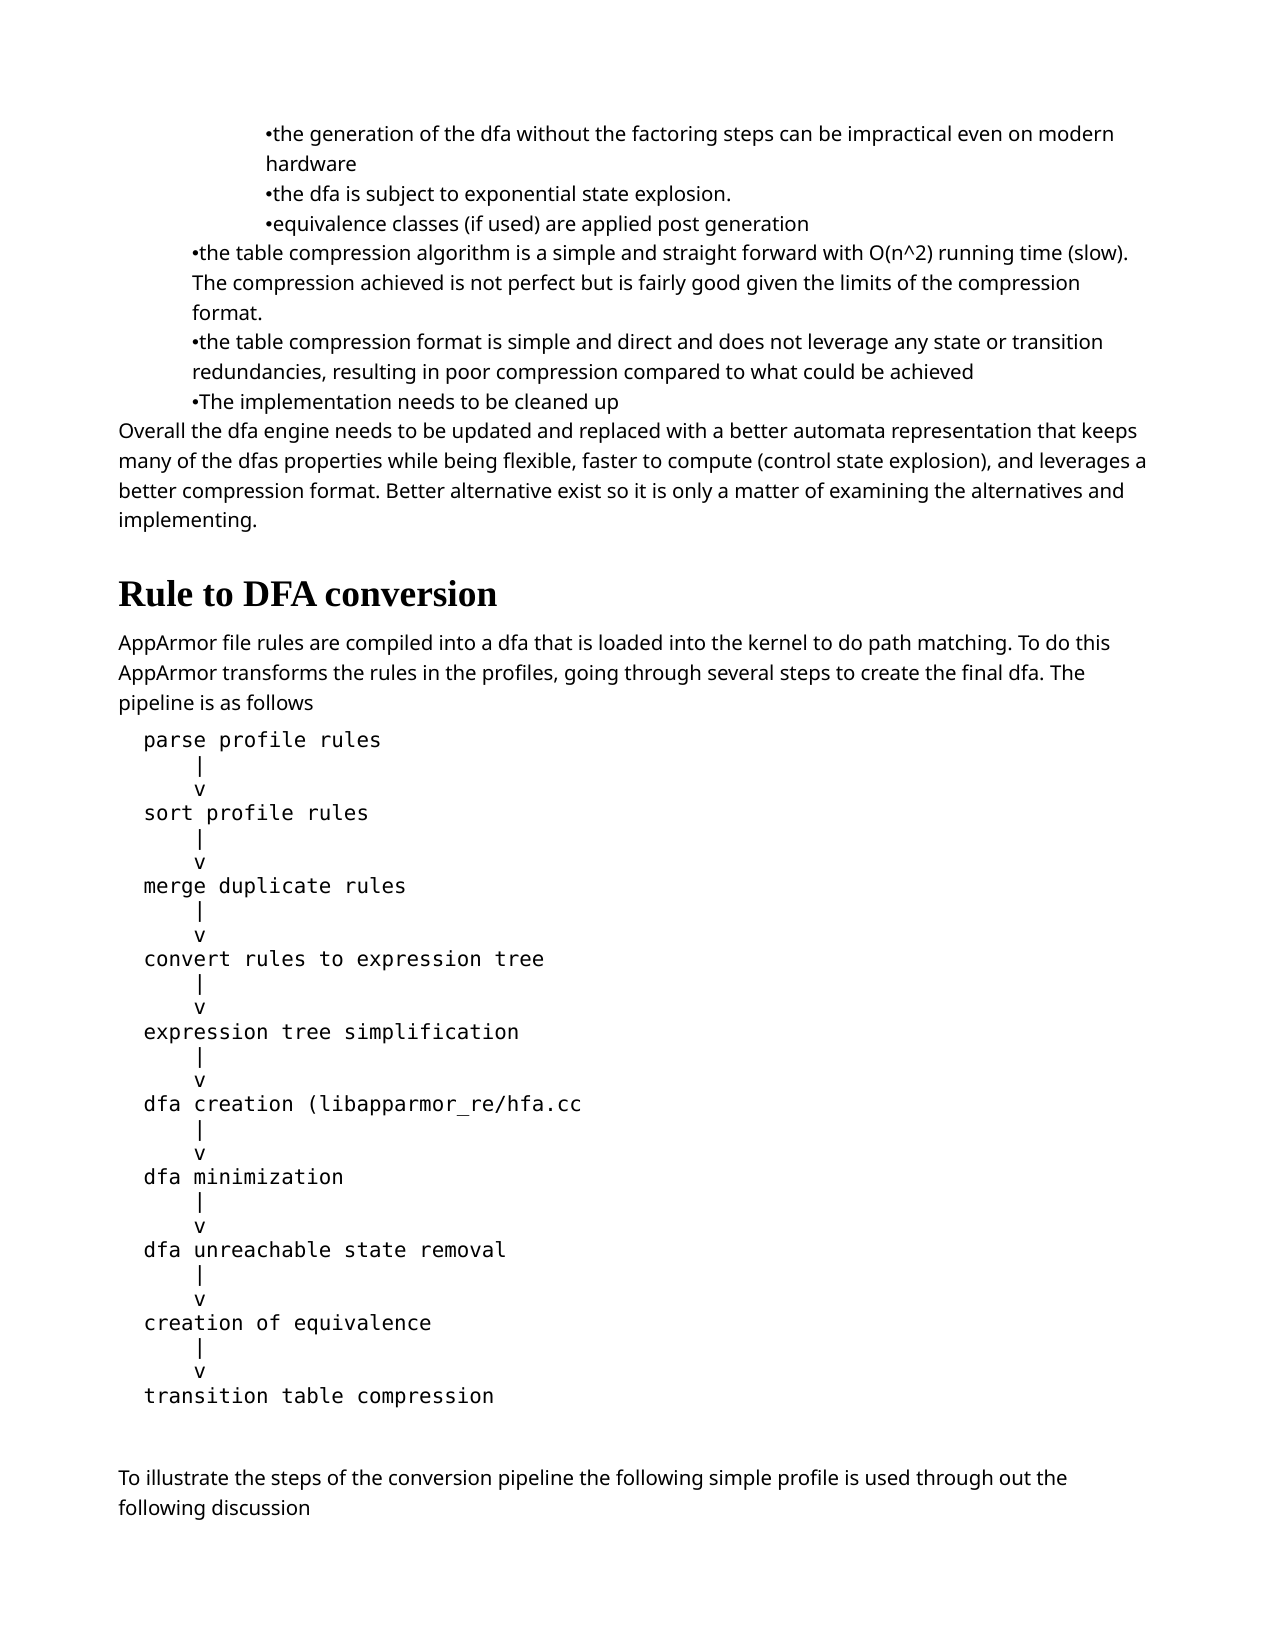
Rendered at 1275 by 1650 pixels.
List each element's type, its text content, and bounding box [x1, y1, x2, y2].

text | [118, 1262, 1157, 1287]
text | [118, 826, 1157, 850]
list the generation of the dfa without the factoring steps can be impractical even on modern hardware [118, 118, 1157, 177]
text v [118, 1141, 1157, 1165]
text | [118, 753, 1157, 777]
text dfa minimization [118, 1165, 1157, 1189]
text | [118, 1117, 1157, 1141]
text v [118, 1359, 1157, 1384]
text sort profile rules [118, 801, 1157, 826]
text | [118, 971, 1157, 995]
text | [118, 898, 1157, 923]
text v [118, 1068, 1157, 1092]
text v [118, 850, 1157, 874]
text convert rules to expression tree [118, 947, 1157, 971]
text transition table compression [118, 1384, 1157, 1408]
text expression tree simplification [118, 1020, 1157, 1044]
list The implementation needs to be cleaned up [118, 385, 1157, 415]
text To illustrate the steps of the conversion pipeline the following simple profile is used through out the following discussion [118, 1462, 1157, 1521]
text v [118, 1214, 1157, 1238]
text parse profile rules [118, 728, 1157, 753]
text v [118, 1287, 1157, 1311]
text Overall the dfa engine needs to be updated and replaced with a better automata representation that keeps many of the dfas properties while being flexible, faster to compute (control state explosion), and leverages a better compression format. Better alternative exist so it is only a matter of examining the alternatives and implementing. [118, 415, 1157, 534]
text creation of equivalence [118, 1311, 1157, 1335]
text dfa unreachable state removal [118, 1238, 1157, 1262]
text v [118, 777, 1157, 801]
text merge duplicate rules [118, 874, 1157, 898]
subtitle Rule to DFA conversion [118, 571, 1157, 614]
text AppArmor file rules are compiled into a dfa that is loaded into the kernel to do path matching. To do this AppArmor transforms the rules in the profiles, going through several steps to create the final dfa. The pipeline is as follows [118, 627, 1157, 716]
list equivalence classes (if used) are applied post generation [118, 207, 1157, 237]
text v [118, 923, 1157, 947]
text dfa creation (libapparmor_re/hfa.cc [118, 1092, 1157, 1117]
text | [118, 1189, 1157, 1214]
list the table compression format is simple and direct and does not leverage any state or transition redundancies, resulting in poor compression compared to what could be achieved [118, 326, 1157, 385]
list the table compression algorithm is a simple and straight forward with O(n^2) running time (slow). The compression achieved is not perfect but is fairly good given the limits of the compression format. [118, 237, 1157, 326]
text | [118, 1044, 1157, 1068]
list the dfa is subject to exponential state explosion. [118, 177, 1157, 207]
text v [118, 995, 1157, 1020]
text | [118, 1335, 1157, 1359]
